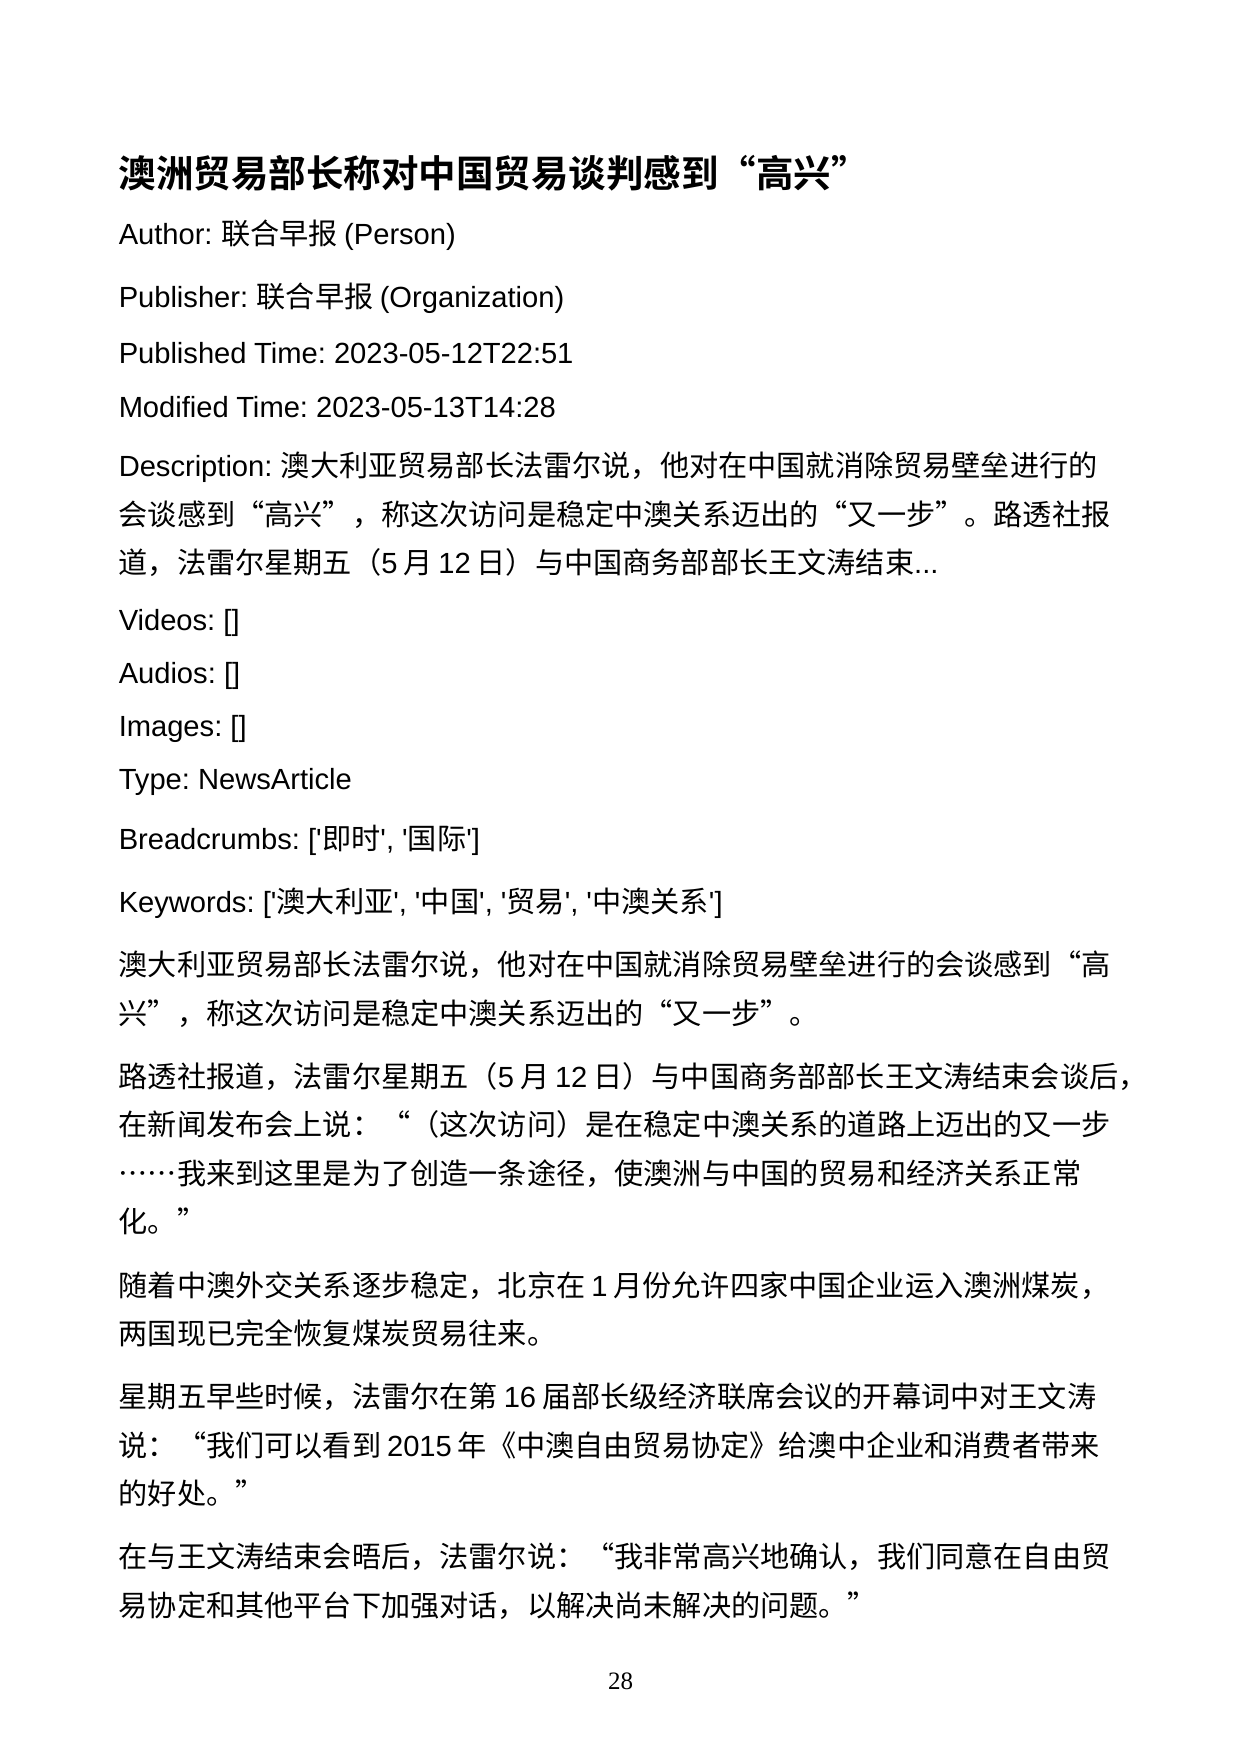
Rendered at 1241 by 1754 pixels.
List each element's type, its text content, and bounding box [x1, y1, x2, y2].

text Images: [] [118, 709, 1122, 743]
text Type: NewsArticle [118, 762, 1122, 796]
text Audios: [] [118, 656, 1122, 690]
text Modified Time: 2023-05-13T14:28 [118, 390, 1122, 423]
text 路透社报道，法雷尔星期五（5月12日）与中国商务部部长王文涛结束会谈后，在新闻发布会上说：“（这次访问）是在稳定中澳关系的道路上迈出的又一步……我来到这里是为了创造一条途径，使澳洲与中国的贸易和经济关系正常化。” [118, 1053, 1122, 1241]
text Publisher: 联合早报 (Organization) [118, 273, 1122, 316]
subtitle 澳洲贸易部长称对中国贸易谈判感到“高兴” [118, 143, 1122, 198]
text Author: 联合早报 (Person) [118, 210, 1122, 253]
text Breadcrumbs: ['即时', '国际'] [118, 816, 1122, 858]
text 澳大利亚贸易部长法雷尔说，他对在中国就消除贸易壁垒进行的会谈感到“高兴”，称这次访问是稳定中澳关系迈出的“又一步”。 [118, 942, 1122, 1033]
text Videos: [] [118, 603, 1122, 637]
text 随着中澳外交关系逐步稳定，北京在1月份允许四家中国企业运入澳洲煤炭，两国现已完全恢复煤炭贸易往来。 [118, 1262, 1122, 1353]
text 在与王文涛结束会晤后，法雷尔说：“我非常高兴地确认，我们同意在自由贸易协定和其他平台下加强对话，以解决尚未解决的问题。” [118, 1534, 1122, 1625]
text Keywords: ['澳大利亚', '中国', '贸易', '中澳关系'] [118, 879, 1122, 921]
text 星期五早些时候，法雷尔在第16届部长级经济联席会议的开幕词中对王文涛说：“我们可以看到2015年《中澳自由贸易协定》给澳中企业和消费者带来的好处。” [118, 1374, 1122, 1513]
text Published Time: 2023-05-12T22:51 [118, 337, 1122, 370]
text Description: 澳大利亚贸易部长法雷尔说，他对在中国就消除贸易壁垒进行的会谈感到“高兴”，称这次访问是稳定中澳关系迈出的“又一步”。路透社报道，法雷尔星期五（5月12日）与中国商务部部长王文涛结束... [118, 443, 1122, 582]
